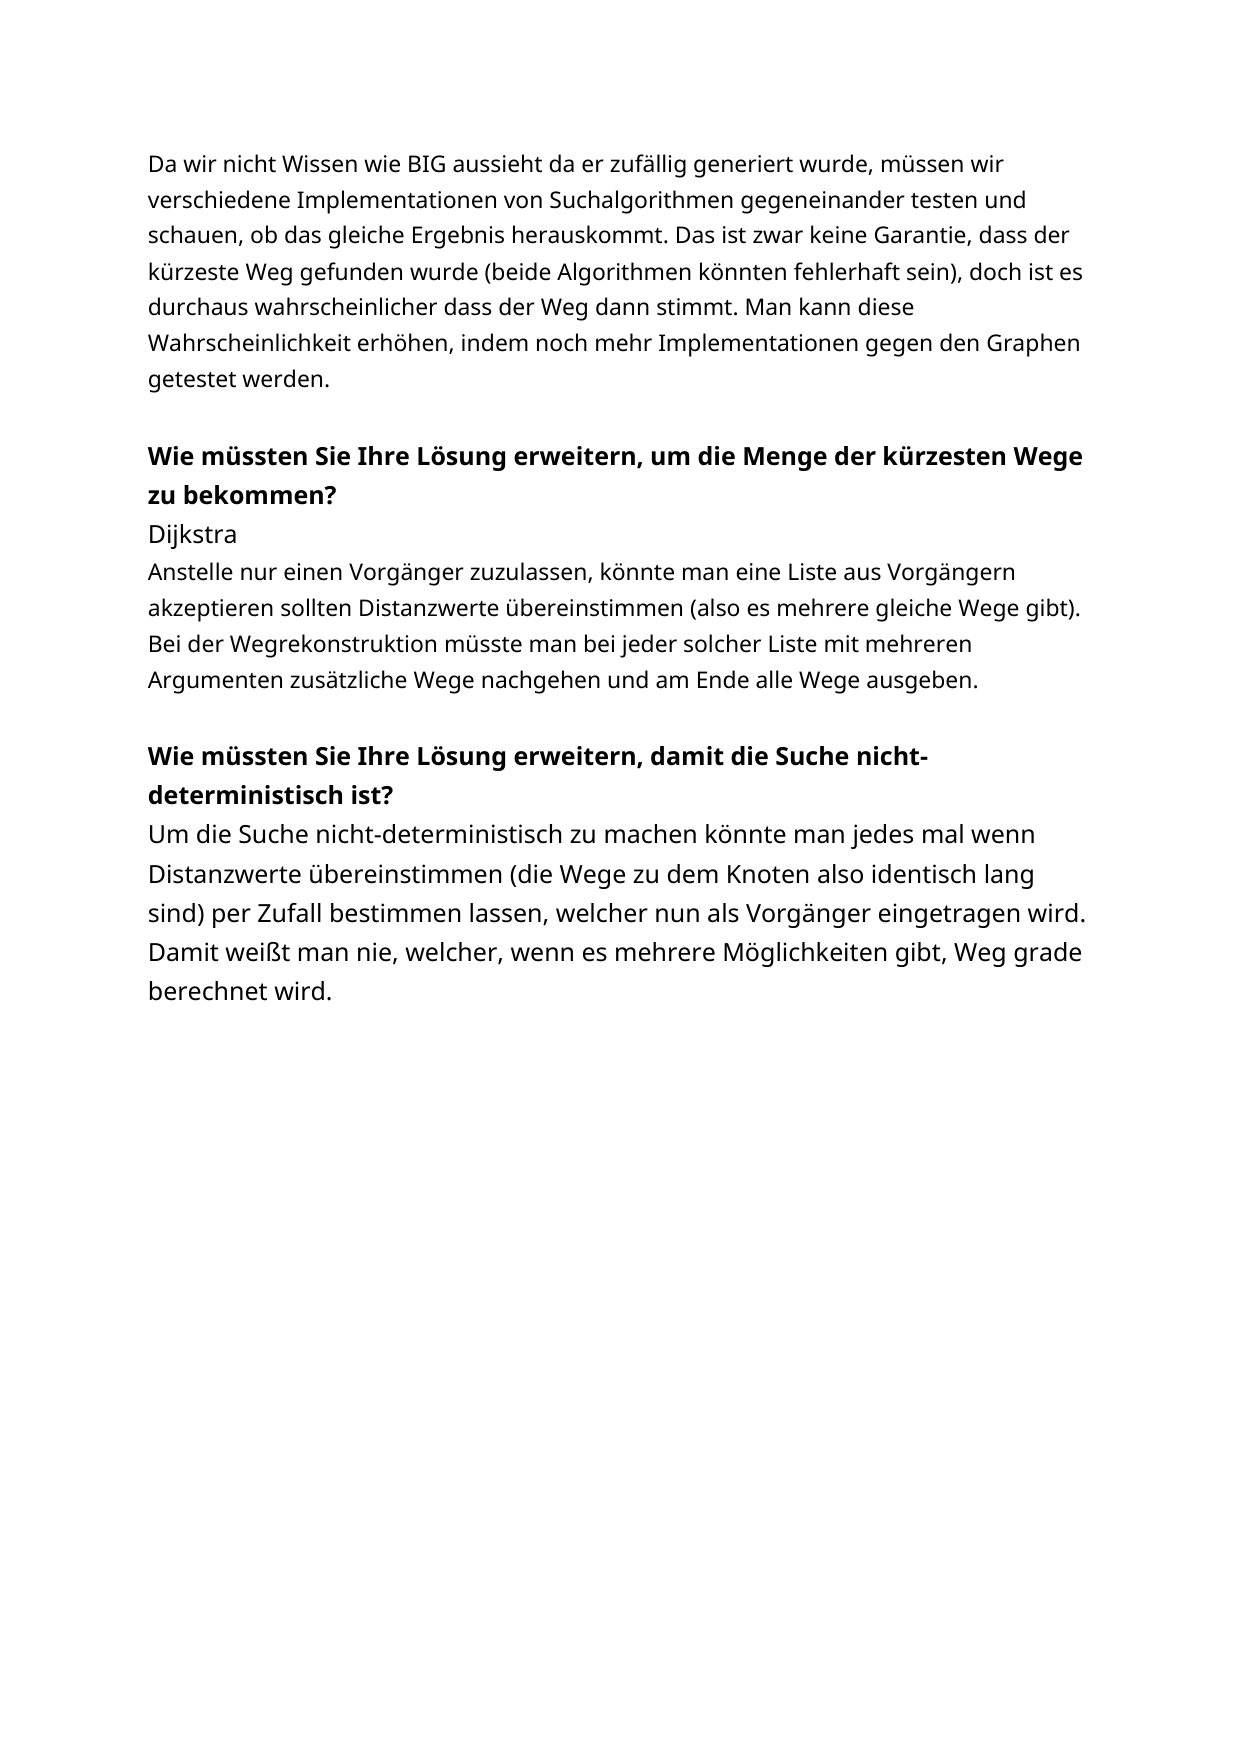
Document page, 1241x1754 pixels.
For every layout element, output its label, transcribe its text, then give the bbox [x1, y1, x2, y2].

text Wie müssten Sie Ihre Lösung erweitern, damit die Suche nicht-deterministisch ist? [148, 739, 1093, 812]
text Wie müssten Sie Ihre Lösung erweitern, um die Menge der kürzesten Wege zu bekommen? [148, 438, 1093, 512]
text Um die Suche nicht-deterministisch zu machen könnte man jedes mal wenn Distanzwerte übereinstimmen (die Wege zu dem Knoten also identisch lang sind) per Zufall bestimmen lassen, welcher nun als Vorgänger eingetragen wird. Damit weißt man nie, welcher, wenn es mehrere Möglichkeiten gibt, Weg grade berechnet wird. [148, 817, 1093, 1008]
text Anstelle nur einen Vorgänger zuzulassen, könnte man eine Liste aus Vorgängern akzeptieren sollten Distanzwerte übereinstimmen (also es mehrere gleiche Wege gibt). Bei der Wegrekonstruktion müsste man bei jeder solcher Liste mit mehreren Argumenten zusätzliche Wege nachgehen und am Ende alle Wege ausgeben. [148, 556, 1093, 695]
text Dijkstra [148, 517, 1093, 551]
text Da wir nicht Wissen wie BIG aussieht da er zufällig generiert wurde, müssen wir verschiedene Implementationen von Suchalgorithmen gegeneinander testen und schauen, ob das gleiche Ergebnis herauskommt. Das ist zwar keine Garantie, dass der kürzeste Weg gefunden wurde (beide Algorithmen könnten fehlerhaft sein), doch ist es durchaus wahrscheinlicher dass der Weg dann stimmt. Man kann diese Wahrscheinlichkeit erhöhen, indem noch mehr Implementationen gegen den Graphen getestet werden. [148, 148, 1093, 394]
